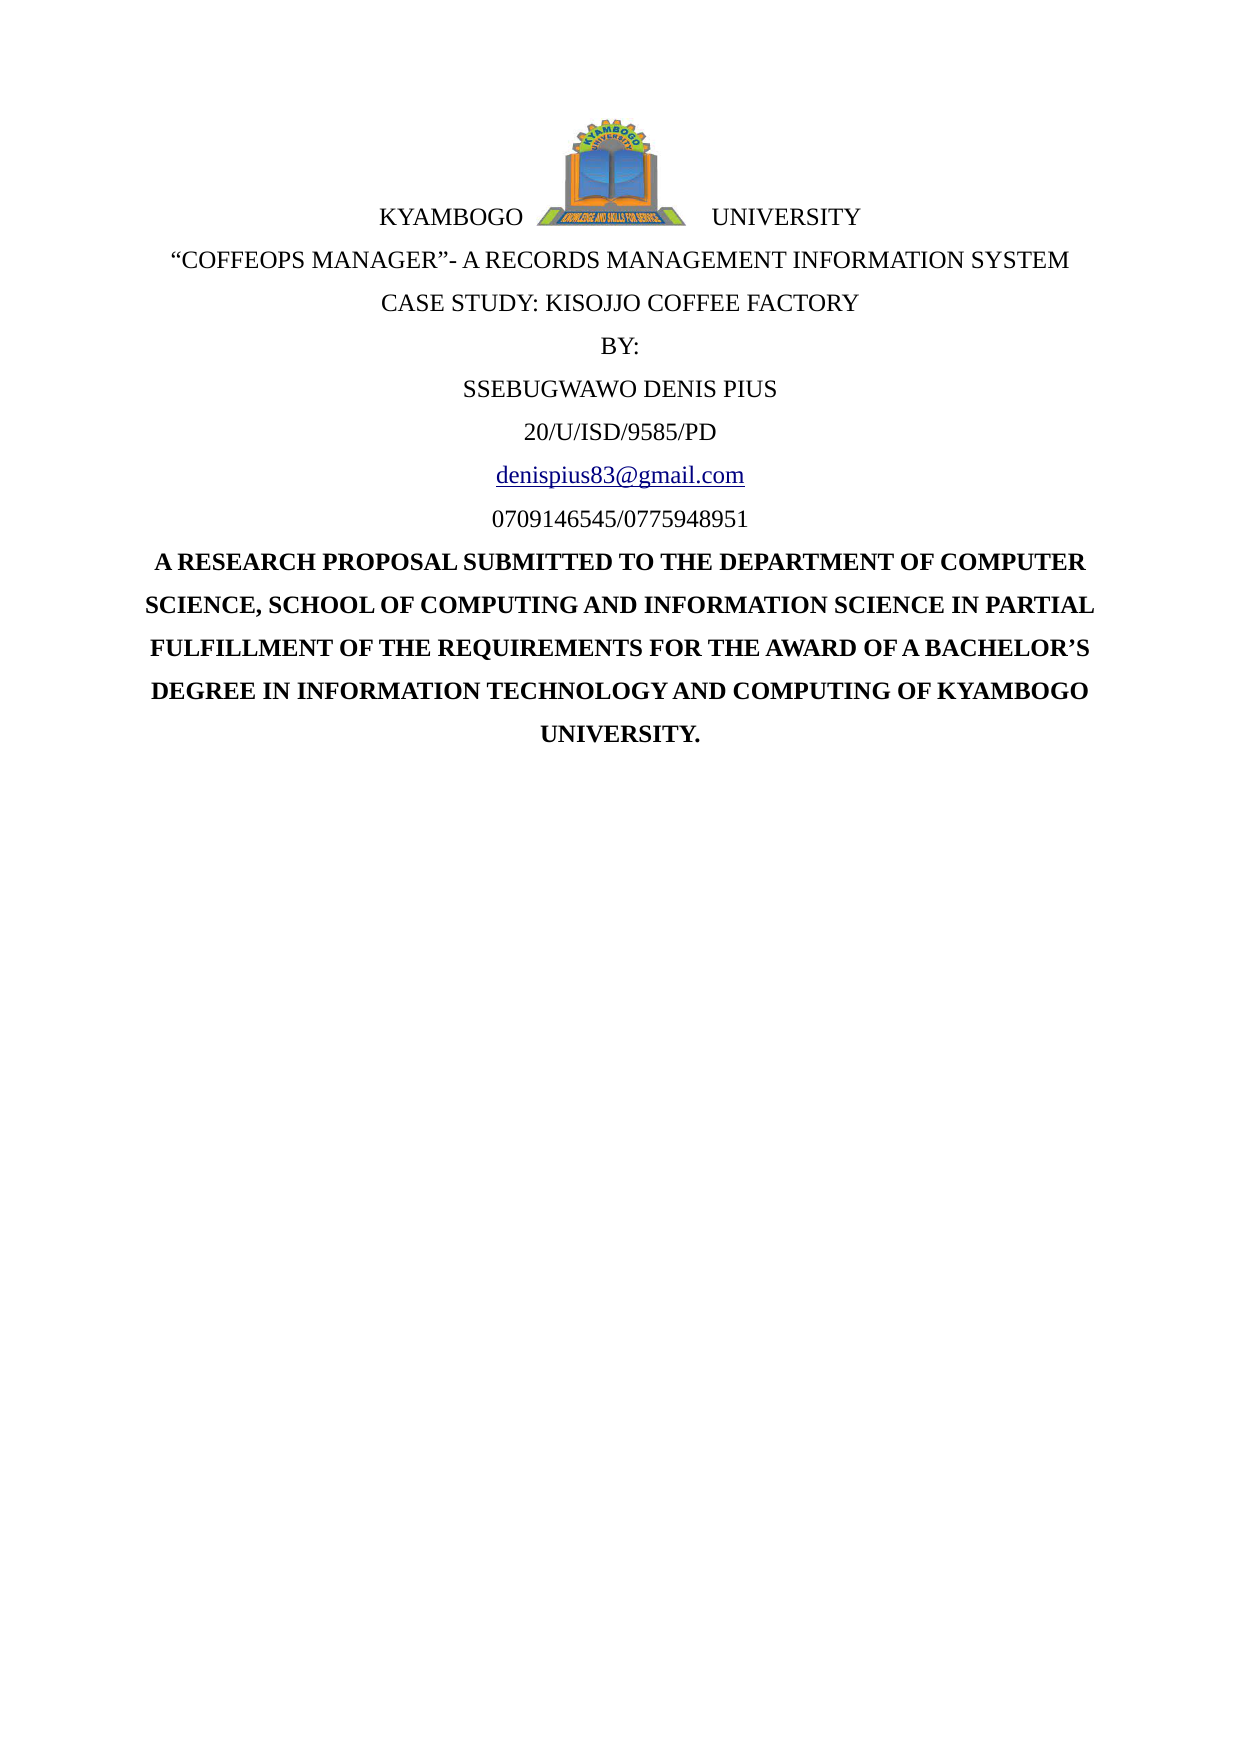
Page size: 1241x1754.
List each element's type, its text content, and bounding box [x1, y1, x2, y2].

text SSEBUGWAWO DENIS PIUS [118, 374, 1122, 403]
picture [536, 118, 687, 226]
text BY: [118, 331, 1122, 360]
text 0709146545/0775948951 [118, 504, 1122, 532]
text “COFFEOPS MANAGER”- A RECORDS MANAGEMENT INFORMATION SYSTEM [118, 245, 1122, 274]
text KYAMBOGO UNIVERSITY [118, 118, 1122, 231]
text CASE STUDY: KISOJJO COFFEE FACTORY [118, 288, 1122, 317]
text A RESEARCH PROPOSAL SUBMITTED TO THE DEPARTMENT OF COMPUTER SCIENCE, SCHOOL OF COMPUTING AND INFORMATION SCIENCE IN PARTIAL FULFILLMENT OF THE REQUIREMENTS FOR THE AWARD OF A BACHELOR’S DEGREE IN INFORMATION TECHNOLOGY AND COMPUTING OF KYAMBOGO UNIVERSITY. [118, 547, 1122, 748]
text denispius83@gmail.com [118, 461, 1122, 489]
text 20/U/ISD/9585/PD [118, 417, 1122, 446]
